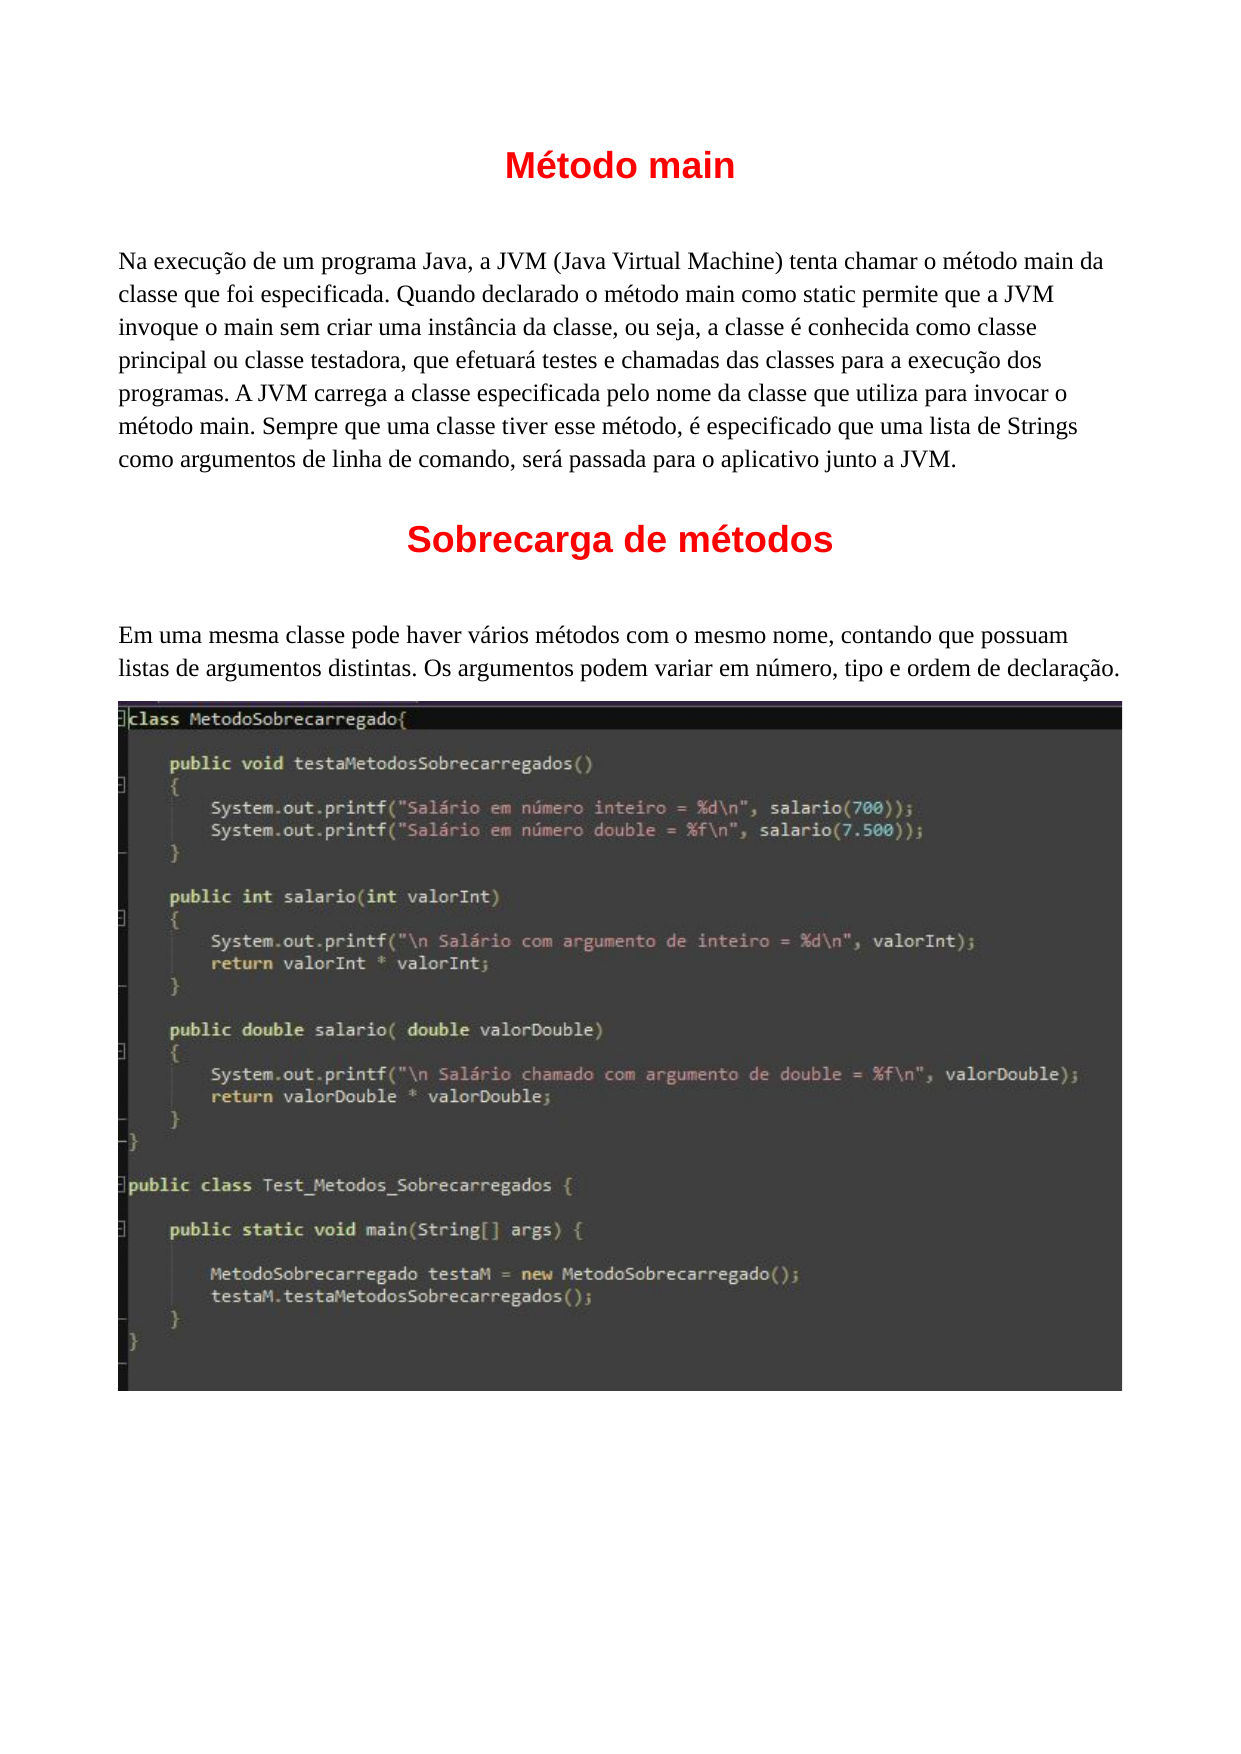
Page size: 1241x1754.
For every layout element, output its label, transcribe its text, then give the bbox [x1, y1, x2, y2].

text Na execução de um programa Java, a JVM (Java Virtual Machine) tenta chamar o método main da classe que foi especificada. Quando declarado o método main como static permite que a JVM invoque o main sem criar uma instância da classe, ou seja, a classe é conhecida como classe principal ou classe testadora, que efetuará testes e chamadas das classes para a execução dos programas. A JVM carrega a classe especificada pelo nome da classe que utiliza para invocar o método main. Sempre que uma classe tiver esse método, é especificado que uma lista de Strings como argumentos de linha de comando, será passada para o aplicativo junto a JVM. [118, 246, 1122, 473]
picture [118, 701, 1123, 1391]
subtitle Método main [118, 143, 1122, 186]
text Em uma mesma classe pode haver vários métodos com o mesmo nome, contando que possuam listas de argumentos distintas. Os argumentos podem variar em número, tipo e ordem de declaração. [118, 620, 1122, 682]
subtitle Sobrecarga de métodos [118, 517, 1122, 560]
